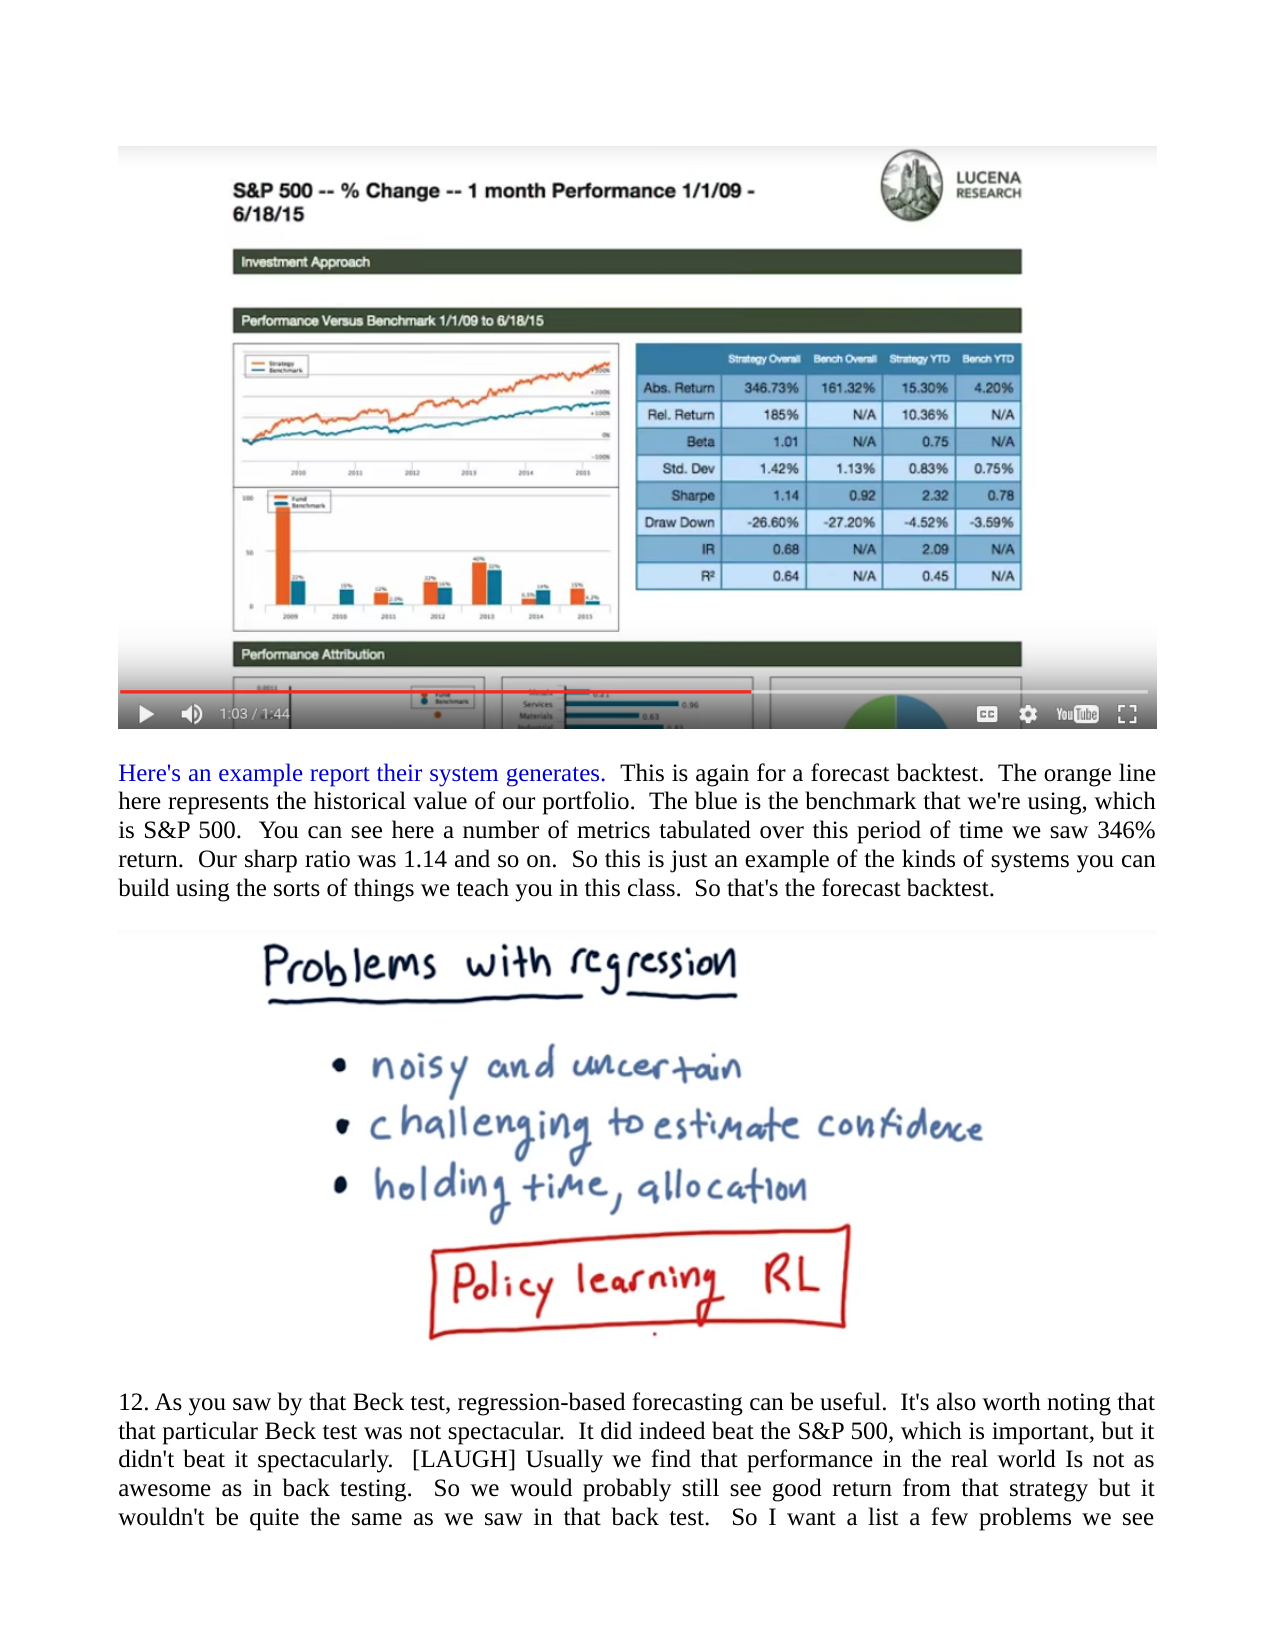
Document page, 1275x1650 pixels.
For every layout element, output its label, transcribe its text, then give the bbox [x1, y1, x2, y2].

picture [118, 146, 1157, 729]
picture [118, 930, 1157, 1359]
text 12. As you saw by that Beck test, regression-based forecasting can be useful. It's also worth noting that that particular Beck test was not spectacular. It did indeed beat the S&P 500, which is important, but it didn't beat it spectacularly. [LAUGH] Usually we find that performance in the real world Is not as awesome as in back testing. So we would probably still see good return from that strategy but it wouldn't be quite the same as we saw in that back test. So I want a list a few problems we see [118, 1387, 1157, 1531]
text Here's an example report their system generates. This is again for a forecast backtest. The orange line here represents the historical value of our portfolio. The blue is the benchmark that we're using, which is S&P 500. You can see here a number of metrics tabulated over this period of time we saw 346% return. Our sharp ratio was 1.14 and so on. So this is just an example of the kinds of systems you can build using the sorts of things we teach you in this class. So that's the forecast backtest. [118, 758, 1157, 901]
